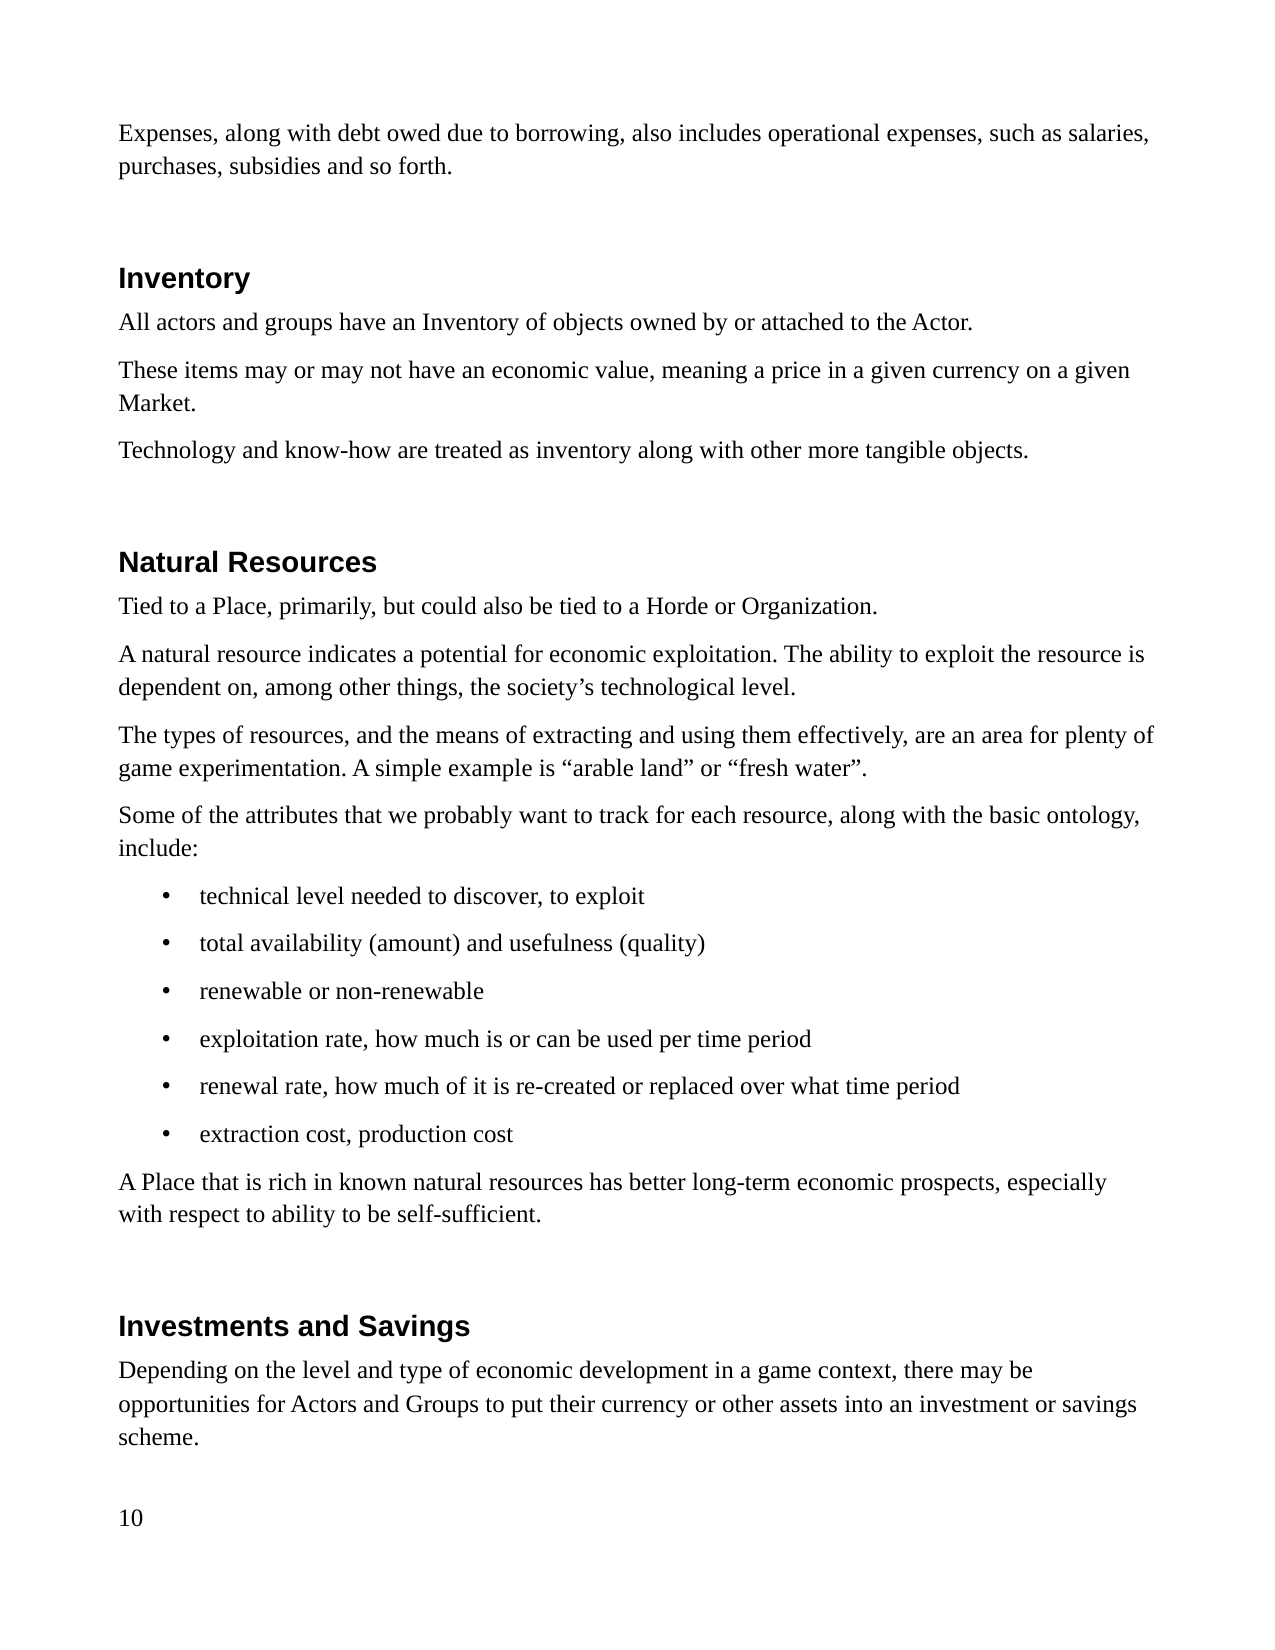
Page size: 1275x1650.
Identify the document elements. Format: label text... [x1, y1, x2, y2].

text Tied to a Place, primarily, but could also be tied to a Horde or Organization. [118, 591, 1157, 620]
list renewal rate, how much of it is re-created or replaced over what time period [162, 1071, 1157, 1100]
text Technology and know-how are treated as inventory along with other more tangible objects. [118, 435, 1157, 464]
list total availability (amount) and usefulness (quality) [162, 928, 1157, 957]
text Expenses, along with debt owed due to borrowing, also includes operational expenses, such as salaries, purchases, subsidies and so forth. [118, 118, 1157, 180]
subtitle Investments and Savings [118, 1309, 1157, 1343]
text A Place that is rich in known natural resources has better long-term economic prospects, especially with respect to ability to be self-sufficient. [118, 1167, 1157, 1228]
text These items may or may not have an economic value, meaning a price in a given currency on a given Market. [118, 355, 1157, 417]
text All actors and groups have an Inventory of objects owned by or attached to the Actor. [118, 307, 1157, 336]
text Depending on the level and type of economic development in a game context, there may be opportunities for Actors and Groups to put their currency or other assets into an investment or savings scheme. [118, 1356, 1157, 1450]
list renewable or non-renewable [162, 976, 1157, 1005]
text Some of the attributes that we probably want to track for each resource, along with the basic ontology, include: [118, 800, 1157, 862]
list exploitation rate, how much is or can be used per time period [162, 1024, 1157, 1052]
list technical level needed to discover, to exploit [162, 881, 1157, 910]
list extraction cost, production cost [162, 1119, 1157, 1148]
subtitle Inventory [118, 261, 1157, 295]
subtitle Natural Resources [118, 545, 1157, 579]
text A natural resource indicates a potential for economic exploitation. The ability to exploit the resource is dependent on, among other things, the society’s technological level. [118, 639, 1157, 701]
text The types of resources, and the means of extracting and using them effectively, are an area for plenty of game experimentation. A simple example is “arable land” or “fresh water”. [118, 720, 1157, 781]
